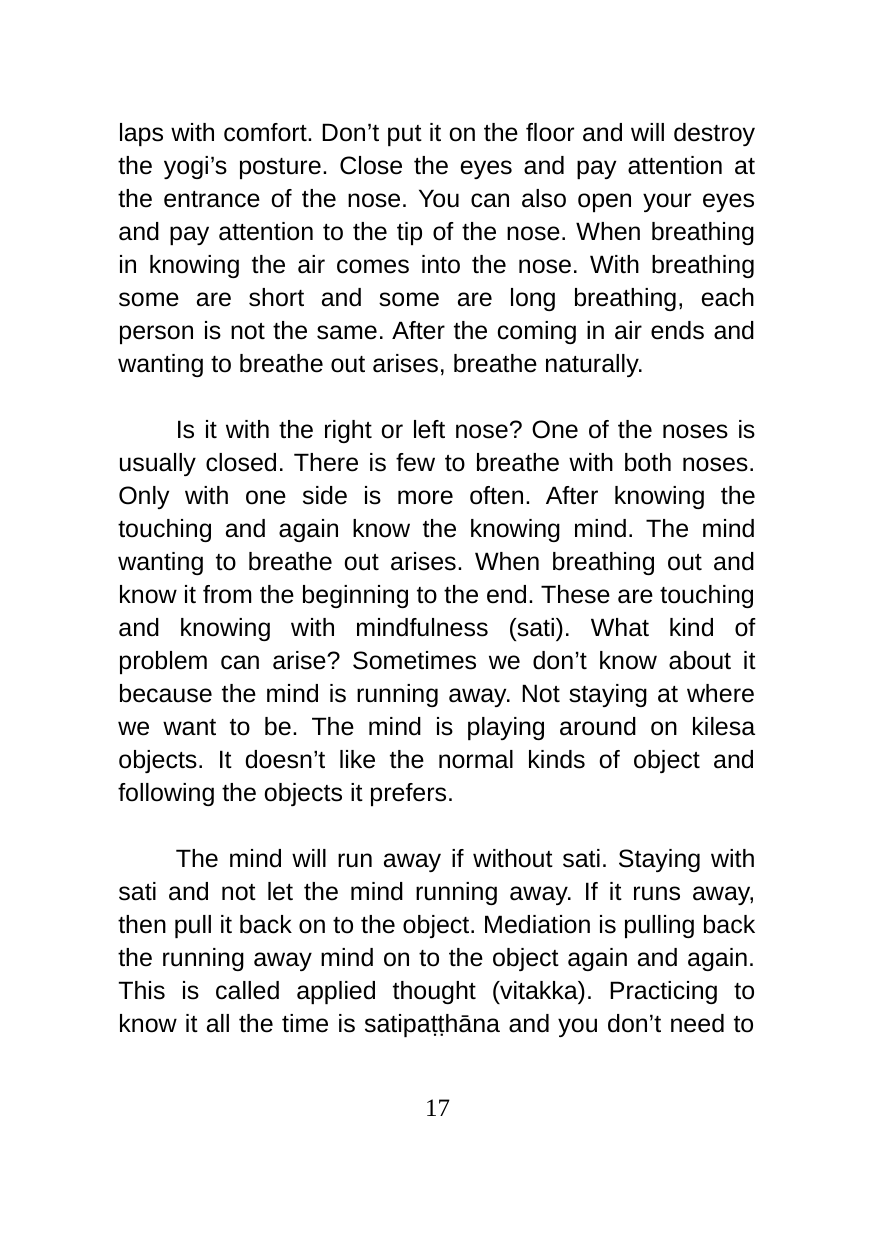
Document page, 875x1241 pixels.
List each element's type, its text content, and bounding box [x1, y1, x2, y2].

text The mind will run away if without sati. Staying with sati and not let the mind running away. If it runs away, then pull it back on to the object. Mediation is pulling back the running away mind on to the object again and again. This is called applied thought (vitakka). Practicing to know it all the time is satipaṭṭhāna and you don’t need to [118, 843, 756, 1037]
text Is it with the right or left nose? One of the noses is usually closed. There is few to breathe with both noses. Only with one side is more often. After knowing the touching and again know the knowing mind. The mind wanting to breathe out arises. When breathing out and know it from the beginning to the end. These are touching and knowing with mindfulness (sati). What kind of problem can arise? Sometimes we don’t know about it because the mind is running away. Not staying at where we want to be. The mind is playing around on kilesa objects. It doesn’t like the normal kinds of object and following the objects it prefers. [118, 415, 756, 807]
text laps with comfort. Don’t put it on the floor and will destroy the yogi’s posture. Close the eyes and pay attention at the entrance of the nose. You can also open your eyes and pay attention to the tip of the nose. When breathing in knowing the air comes into the nose. With breathing some are short and some are long breathing, each person is not the same. After the coming in air ends and wanting to breathe out arises, breathe naturally. [118, 118, 756, 378]
